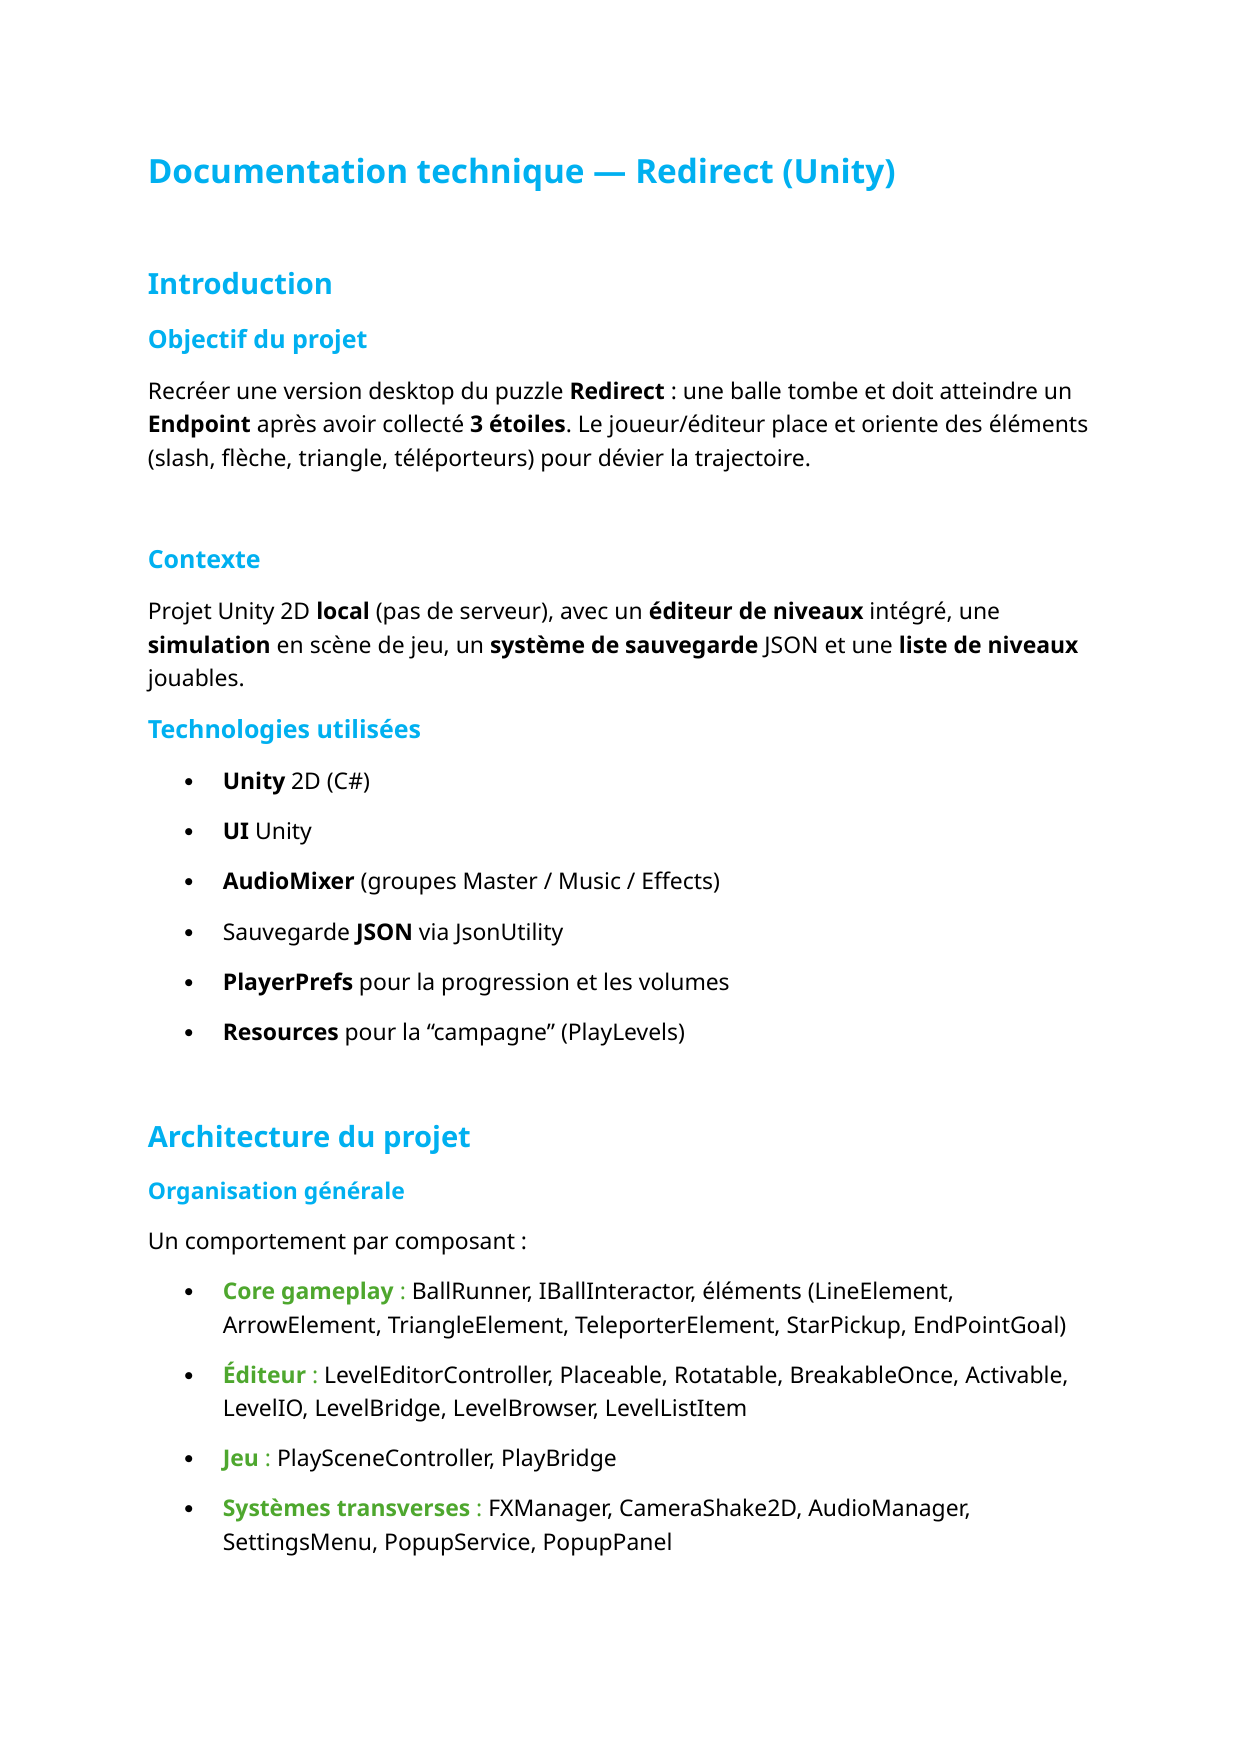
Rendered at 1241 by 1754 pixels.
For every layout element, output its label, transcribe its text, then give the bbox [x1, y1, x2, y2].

list Sauvegarde JSON via JsonUtility [185, 915, 1093, 947]
list AudioMixer (groupes Master / Music / Effects) [185, 865, 1093, 897]
list Éditeur : LevelEditorController, Placeable, Rotatable, BreakableOnce, Activable, LevelIO, LevelBridge, LevelBrowser, LevelListItem [185, 1359, 1093, 1423]
list Systèmes transverses : FXManager, CameraShake2D, AudioManager, SettingsMenu, PopupService, PopupPanel [185, 1492, 1093, 1557]
text Contexte [148, 542, 1093, 576]
list PlayerPrefs pour la progression et les volumes [185, 966, 1093, 997]
text Introduction [148, 263, 1093, 303]
list Resources pour la “campagne” (PlayLevels) [185, 1016, 1093, 1047]
list Jeu : PlaySceneController, PlayBridge [185, 1442, 1093, 1473]
text Technologies utilisées [148, 712, 1093, 746]
text Documentation technique — Redirect (Unity) [148, 148, 1093, 193]
text Architecture du projet [148, 1116, 1093, 1156]
list Core gameplay : BallRunner, IBallInteractor, éléments (LineElement, ArrowElement, TriangleElement, TeleporterElement, StarPickup, EndPointGoal) [185, 1275, 1093, 1340]
text Projet Unity 2D local (pas de serveur), avec un éditeur de niveaux intégré, une simulation en scène de jeu, un système de sauvegarde JSON et une liste de niveaux jouables. [148, 595, 1093, 693]
text Objectif du projet [148, 322, 1093, 356]
text Organisation générale [148, 1175, 1093, 1206]
list Unity 2D (C#) [185, 765, 1093, 796]
list UI Unity [185, 815, 1093, 846]
text Un comportement par composant : [148, 1225, 1093, 1256]
text Recréer une version desktop du puzzle Redirect : une balle tombe et doit atteindre un Endpoint après avoir collecté 3 étoiles. Le joueur/éditeur place et oriente des éléments (slash, flèche, triangle, téléporteurs) pour dévier la trajectoire. [148, 375, 1093, 473]
